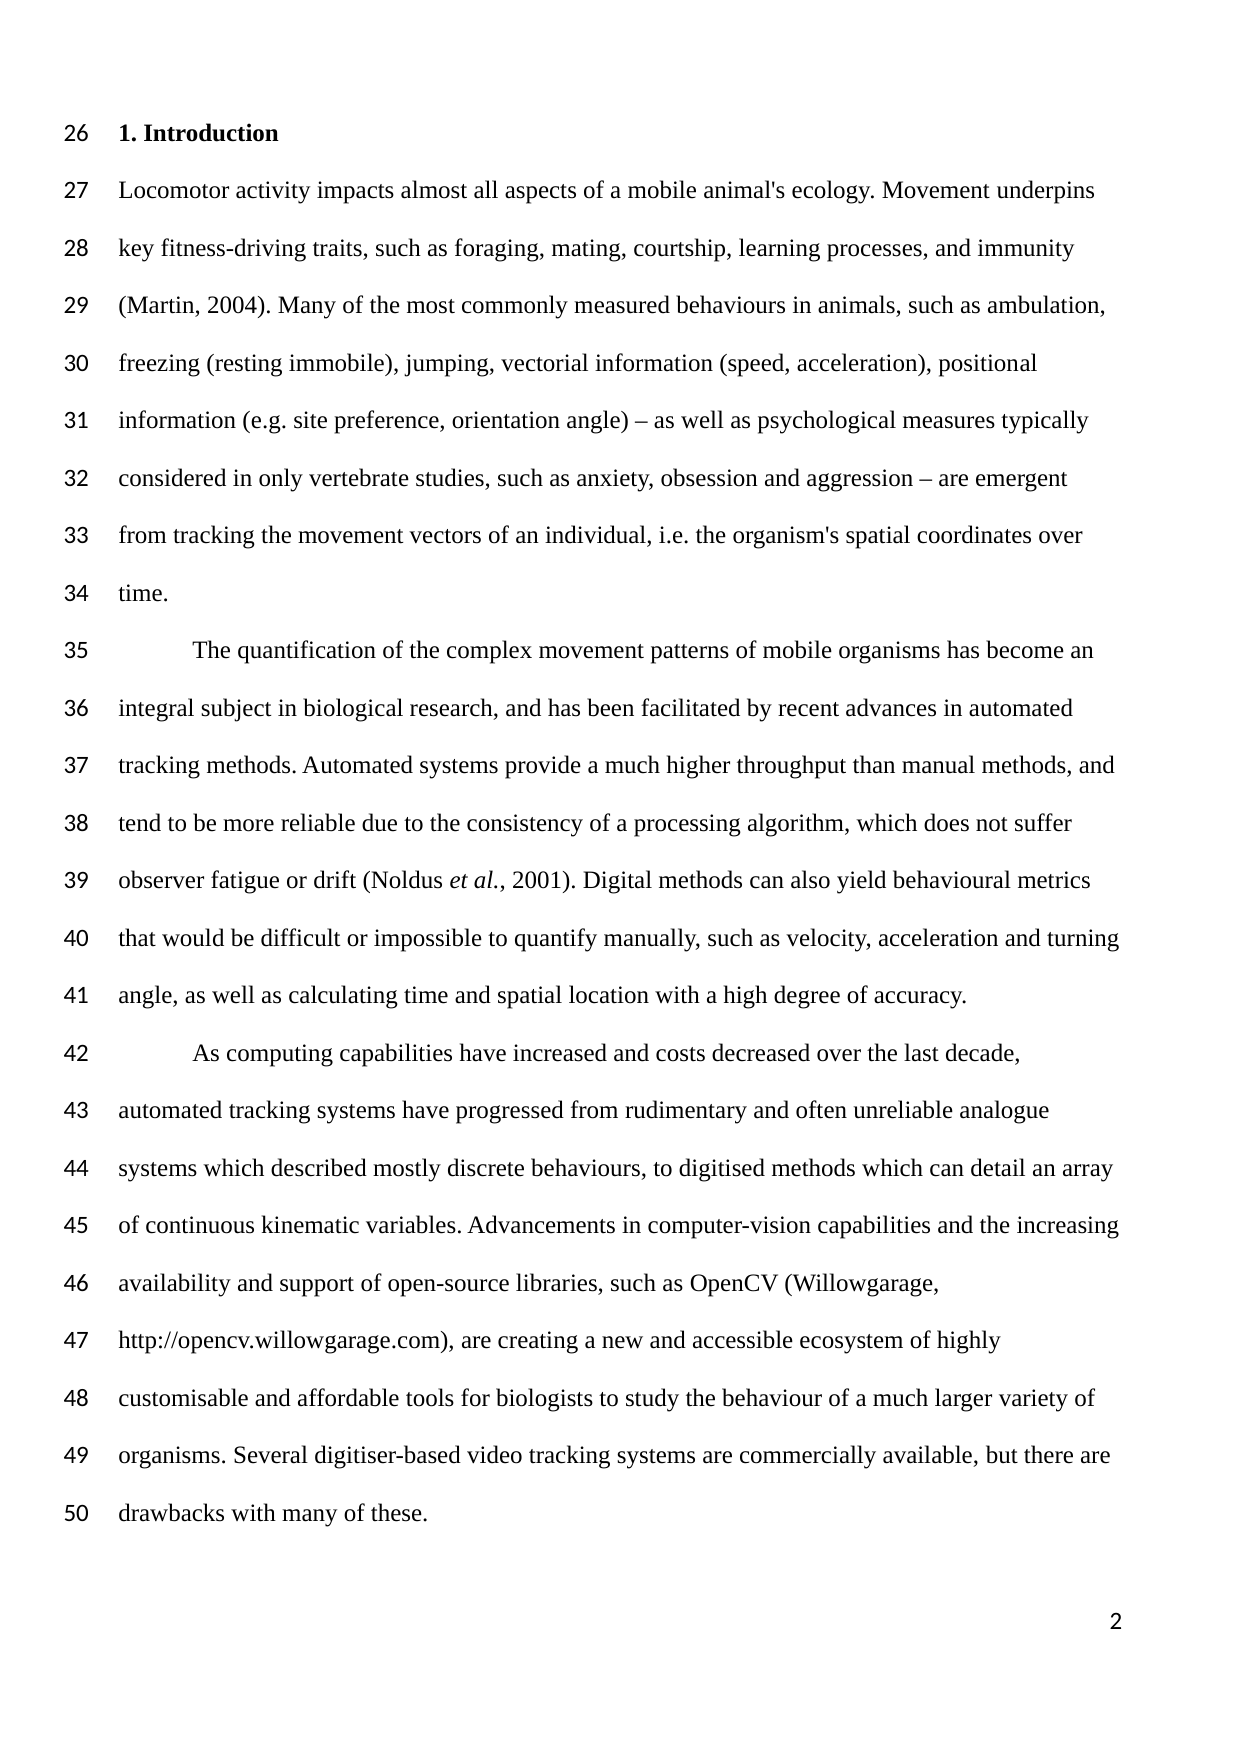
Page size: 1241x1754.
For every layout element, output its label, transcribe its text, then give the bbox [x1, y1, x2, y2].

text The quantification of the complex movement patterns of mobile organisms has become an integral subject in biological research, and has been facilitated by recent advances in automated tracking methods. Automated systems provide a much higher throughput than manual methods, and tend to be more reliable due to the consistency of a processing algorithm, which does not suffer observer fatigue or drift (Noldus et al., 2001). Digital methods can also yield behavioural metrics that would be difficult or impossible to quantify manually, such as velocity, acceleration and turning angle, as well as calculating time and spatial location with a high degree of accuracy. [118, 636, 1122, 1009]
text 1. Introduction [118, 118, 1122, 147]
text As computing capabilities have increased and costs decreased over the last decade, automated tracking systems have progressed from rudimentary and often unreliable analogue systems which described mostly discrete behaviours, to digitised methods which can detail an array of continuous kinematic variables. Advancements in computer-vision capabilities and the increasing availability and support of open-source libraries, such as OpenCV (Willowgarage, http://opencv.willowgarage.com), are creating a new and accessible ecosystem of highly customisable and affordable tools for biologists to study the behaviour of a much larger variety of organisms. Several digitiser-based video tracking systems are commercially available, but there are drawbacks with many of these. [118, 1038, 1122, 1527]
text Locomotor activity impacts almost all aspects of a mobile animal's ecology. Movement underpins key fitness-driving traits, such as foraging, mating, courtship, learning processes, and immunity (Martin, 2004). Many of the most commonly measured behaviours in animals, such as ambulation, freezing (resting immobile), jumping, vectorial information (speed, acceleration), positional information (e.g. site preference, orientation angle) – as well as psychological measures typically considered in only vertebrate studies, such as anxiety, obsession and aggression – are emergent from tracking the movement vectors of an individual, i.e. the organism's spatial coordinates over time. [118, 176, 1122, 607]
